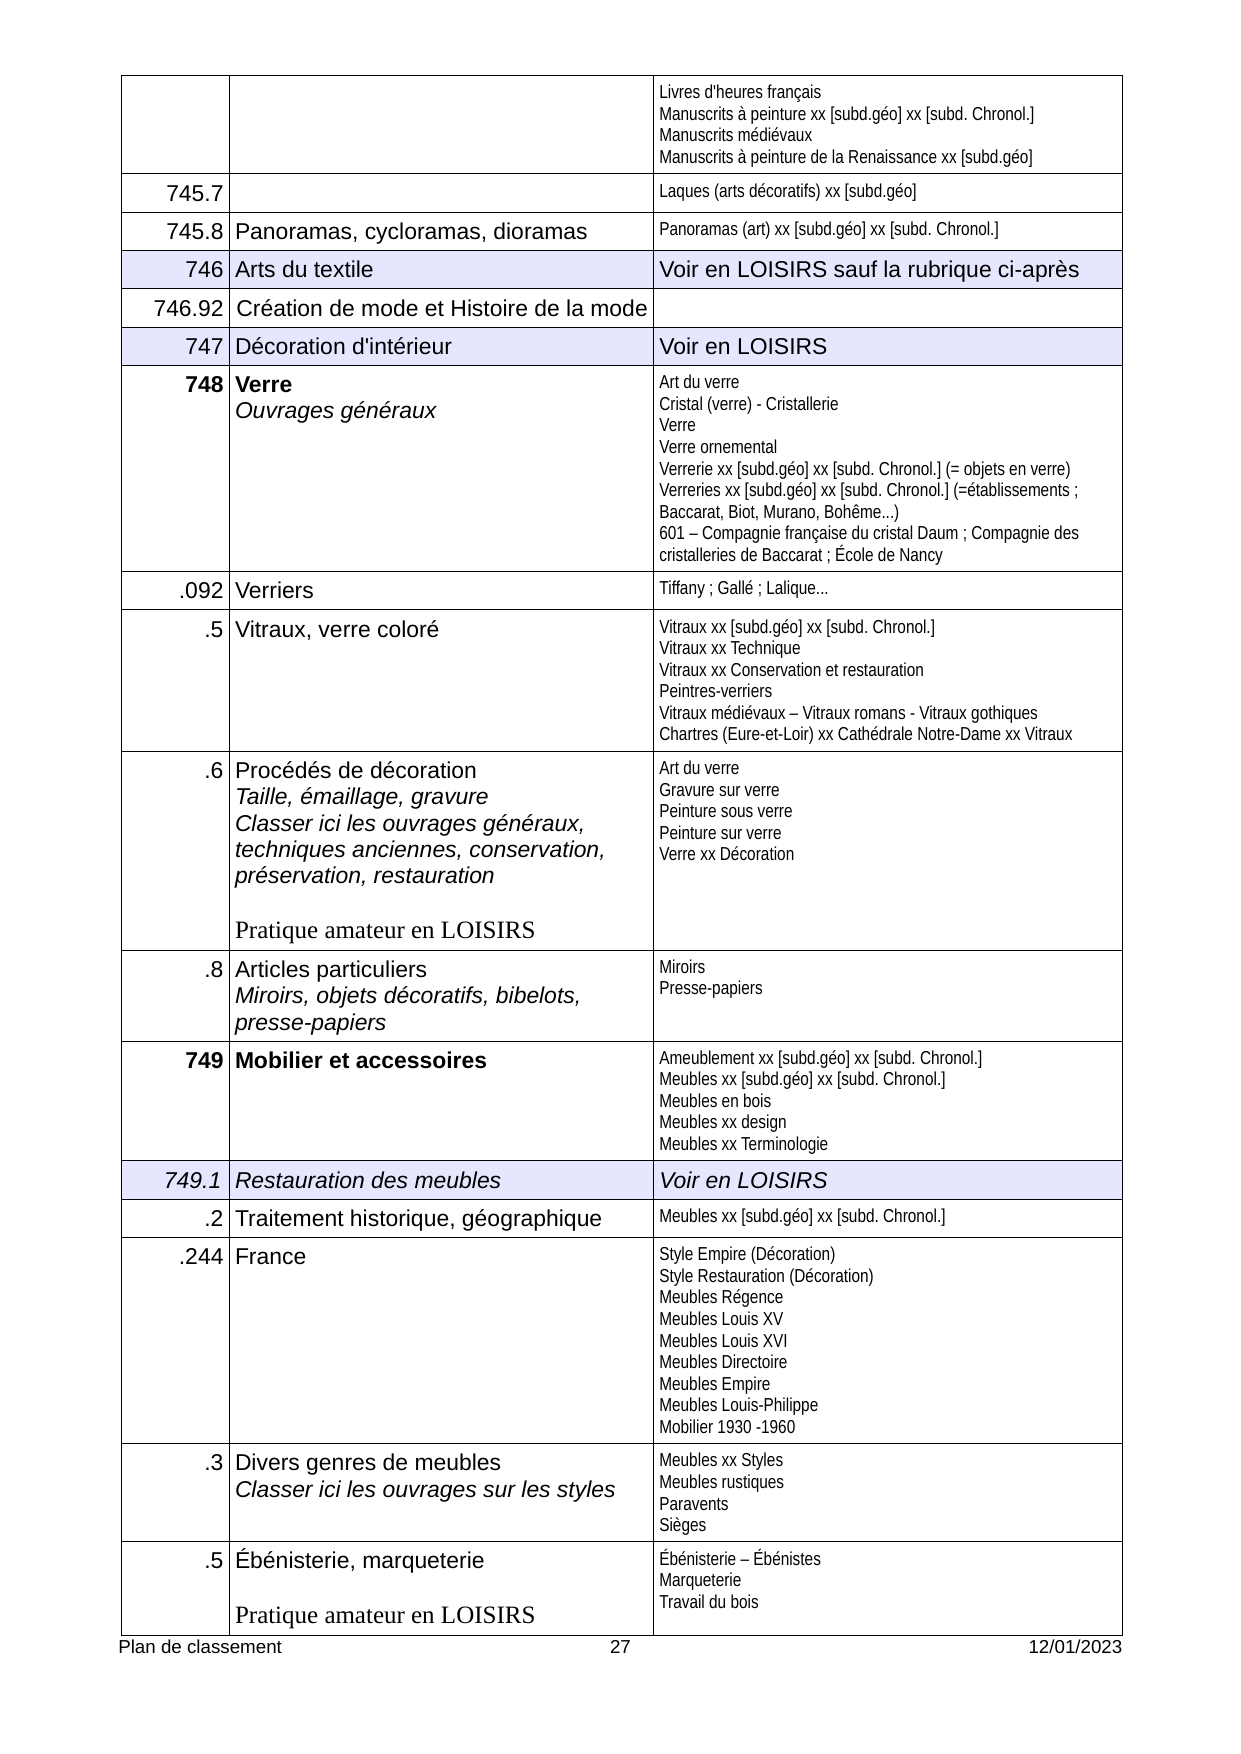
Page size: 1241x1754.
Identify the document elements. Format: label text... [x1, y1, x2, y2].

table_cell [230, 76, 653, 173]
table_cell .8 [122, 951, 229, 1041]
table_cell Verriers [230, 572, 653, 609]
table_cell Livres d'heures français Manuscrits à peinture xx [subd.géo] xx [subd. Chronol.] Manuscrits médiévaux Manuscrits à peinture de la Renaissance xx [subd.géo] [654, 76, 1122, 173]
table_cell .5 [122, 610, 229, 751]
table_cell Meubles xx Styles Meubles rustiques Paravents Sièges [654, 1444, 1122, 1541]
table_cell 749.1 [122, 1161, 229, 1199]
table_cell Ameublement xx [subd.géo] xx [subd. Chronol.] Meubles xx [subd.géo] xx [subd. Chronol.] Meubles en bois Meubles xx design Meubles xx Terminologie [654, 1042, 1122, 1160]
table_cell Décoration d'intérieur [230, 328, 653, 365]
table_cell .3 [122, 1444, 229, 1541]
table_cell 746.92 [122, 289, 229, 327]
table_cell Voir en LOISIRS sauf la rubrique ci-après [654, 251, 1122, 288]
table_cell Ébénisterie – Ébénistes Marqueterie Travail du bois [654, 1542, 1122, 1635]
table_cell .5 [122, 1542, 229, 1635]
table_cell .6 [122, 752, 229, 949]
table_cell Procédés de décoration Taille, émaillage, gravure Classer ici les ouvrages généraux, techniques anciennes, conservation, préservation, restauration Pratique amateur en LOISIRS [230, 752, 653, 949]
table_cell [654, 289, 1122, 327]
table_cell Style Empire (Décoration) Style Restauration (Décoration) Meubles Régence Meubles Louis XV Meubles Louis XVI Meubles Directoire Meubles Empire Meubles Louis-Philippe Mobilier 1930 -1960 [654, 1238, 1122, 1443]
table_cell Laques (arts décoratifs) xx [subd.géo] [654, 174, 1122, 212]
table_cell 748 [122, 366, 229, 571]
table_cell Art du verre Cristal (verre) - Cristallerie Verre Verre ornemental Verrerie xx [subd.géo] xx [subd. Chronol.] (= objets en verre) Verreries xx [subd.géo] xx [subd. Chronol.] (=établissements ; Baccarat, Biot, Murano, Bohême...) 601 – Compagnie française du cristal Daum ; Compagnie des cristalleries de Baccarat ; École de Nancy [654, 366, 1122, 571]
table_cell 749 [122, 1042, 229, 1160]
table_cell Divers genres de meubles Classer ici les ouvrages sur les styles [230, 1444, 653, 1541]
table_cell [230, 174, 653, 212]
table_cell .244 [122, 1238, 229, 1443]
table_cell [122, 76, 229, 173]
table_cell Création de mode et Histoire de la mode [230, 289, 653, 327]
table_cell Ébénisterie, marqueterie Pratique amateur en LOISIRS [230, 1542, 653, 1635]
table_cell 745.7 [122, 174, 229, 212]
table_cell Mobilier et accessoires [230, 1042, 653, 1160]
table_cell Miroirs Presse-papiers [654, 951, 1122, 1041]
table_cell Panoramas (art) xx [subd.géo] xx [subd. Chronol.] [654, 213, 1122, 250]
table_cell Meubles xx [subd.géo] xx [subd. Chronol.] [654, 1200, 1122, 1237]
table_cell Traitement historique, géographique [230, 1200, 653, 1237]
table_cell Verre Ouvrages généraux [230, 366, 653, 571]
table_cell Articles particuliers Miroirs, objets décoratifs, bibelots, presse-papiers [230, 951, 653, 1041]
table_cell France [230, 1238, 653, 1443]
table_cell Panoramas, cycloramas, dioramas [230, 213, 653, 250]
table_cell 747 [122, 328, 229, 365]
table_cell .092 [122, 572, 229, 609]
table_cell Restauration des meubles [230, 1161, 653, 1199]
table_cell 746 [122, 251, 229, 288]
table_cell Vitraux, verre coloré [230, 610, 653, 751]
table_cell Vitraux xx [subd.géo] xx [subd. Chronol.] Vitraux xx Technique Vitraux xx Conservation et restauration Peintres-verriers Vitraux médiévaux – Vitraux romans - Vitraux gothiques Chartres (Eure-et-Loir) xx Cathédrale Notre-Dame xx Vitraux [654, 610, 1122, 751]
table_cell Voir en LOISIRS [654, 328, 1122, 365]
table_cell Tiffany ; Gallé ; Lalique... [654, 572, 1122, 609]
table_cell Arts du textile [230, 251, 653, 288]
table_cell Art du verre Gravure sur verre Peinture sous verre Peinture sur verre Verre xx Décoration [654, 752, 1122, 949]
table_cell Voir en LOISIRS [654, 1161, 1122, 1199]
table_cell .2 [122, 1200, 229, 1237]
table_cell 745.8 [122, 213, 229, 250]
